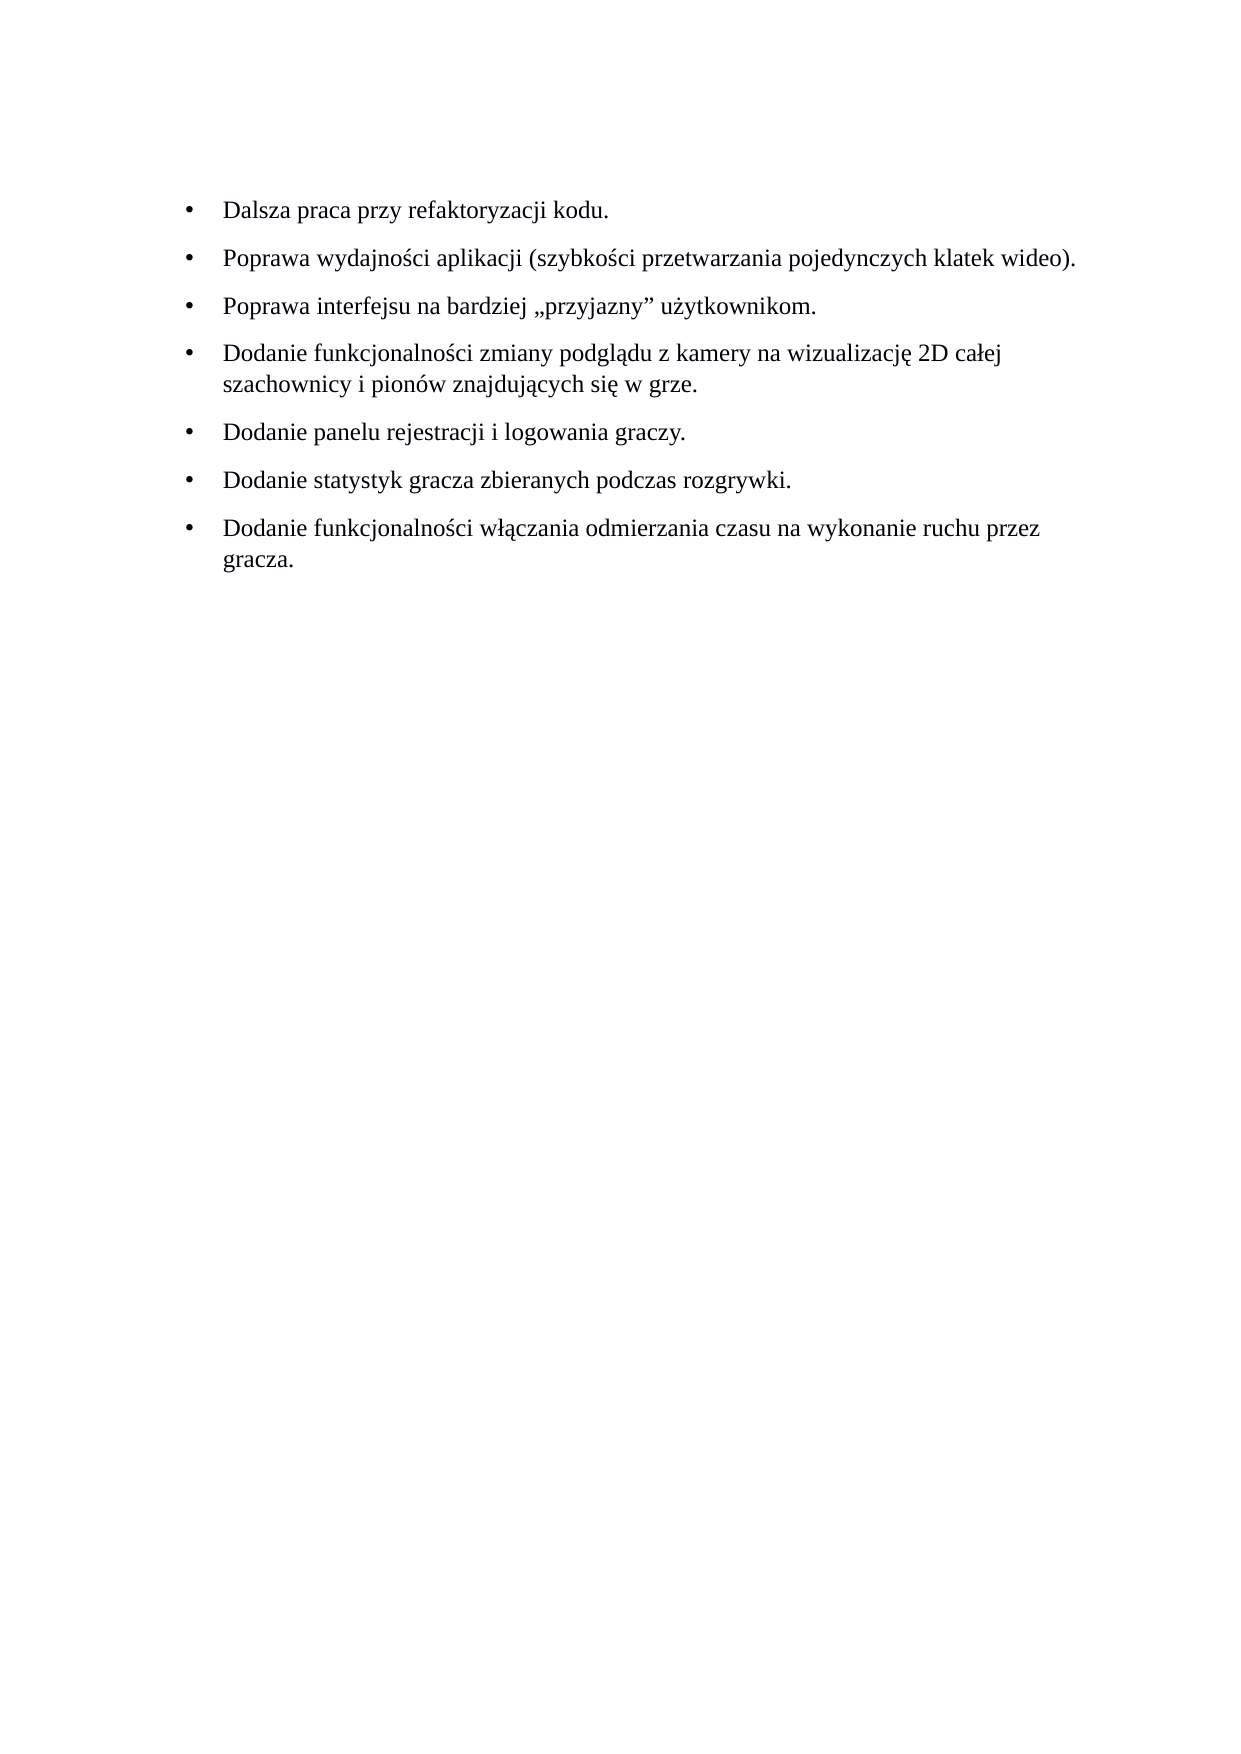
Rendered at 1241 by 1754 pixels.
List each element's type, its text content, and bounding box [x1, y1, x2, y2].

list Dodanie statystyk gracza zbieranych podczas rozgrywki. [185, 465, 1093, 494]
list Dodanie funkcjonalności włączania odmierzania czasu na wykonanie ruchu przez gracza. [185, 513, 1093, 572]
list Dodanie panelu rejestracji i logowania graczy. [185, 417, 1093, 446]
list Poprawa wydajności aplikacji (szybkości przetwarzania pojedynczych klatek wideo). [185, 243, 1093, 272]
list Poprawa interfejsu na bardziej „przyjazny” użytkownikom. [185, 291, 1093, 319]
list Dodanie funkcjonalności zmiany podglądu z kamery na wizualizację 2D całej szachownicy i pionów znajdujących się w grze. [185, 338, 1093, 398]
list Dalsza praca przy refaktoryzacji kodu. [185, 195, 1093, 224]
